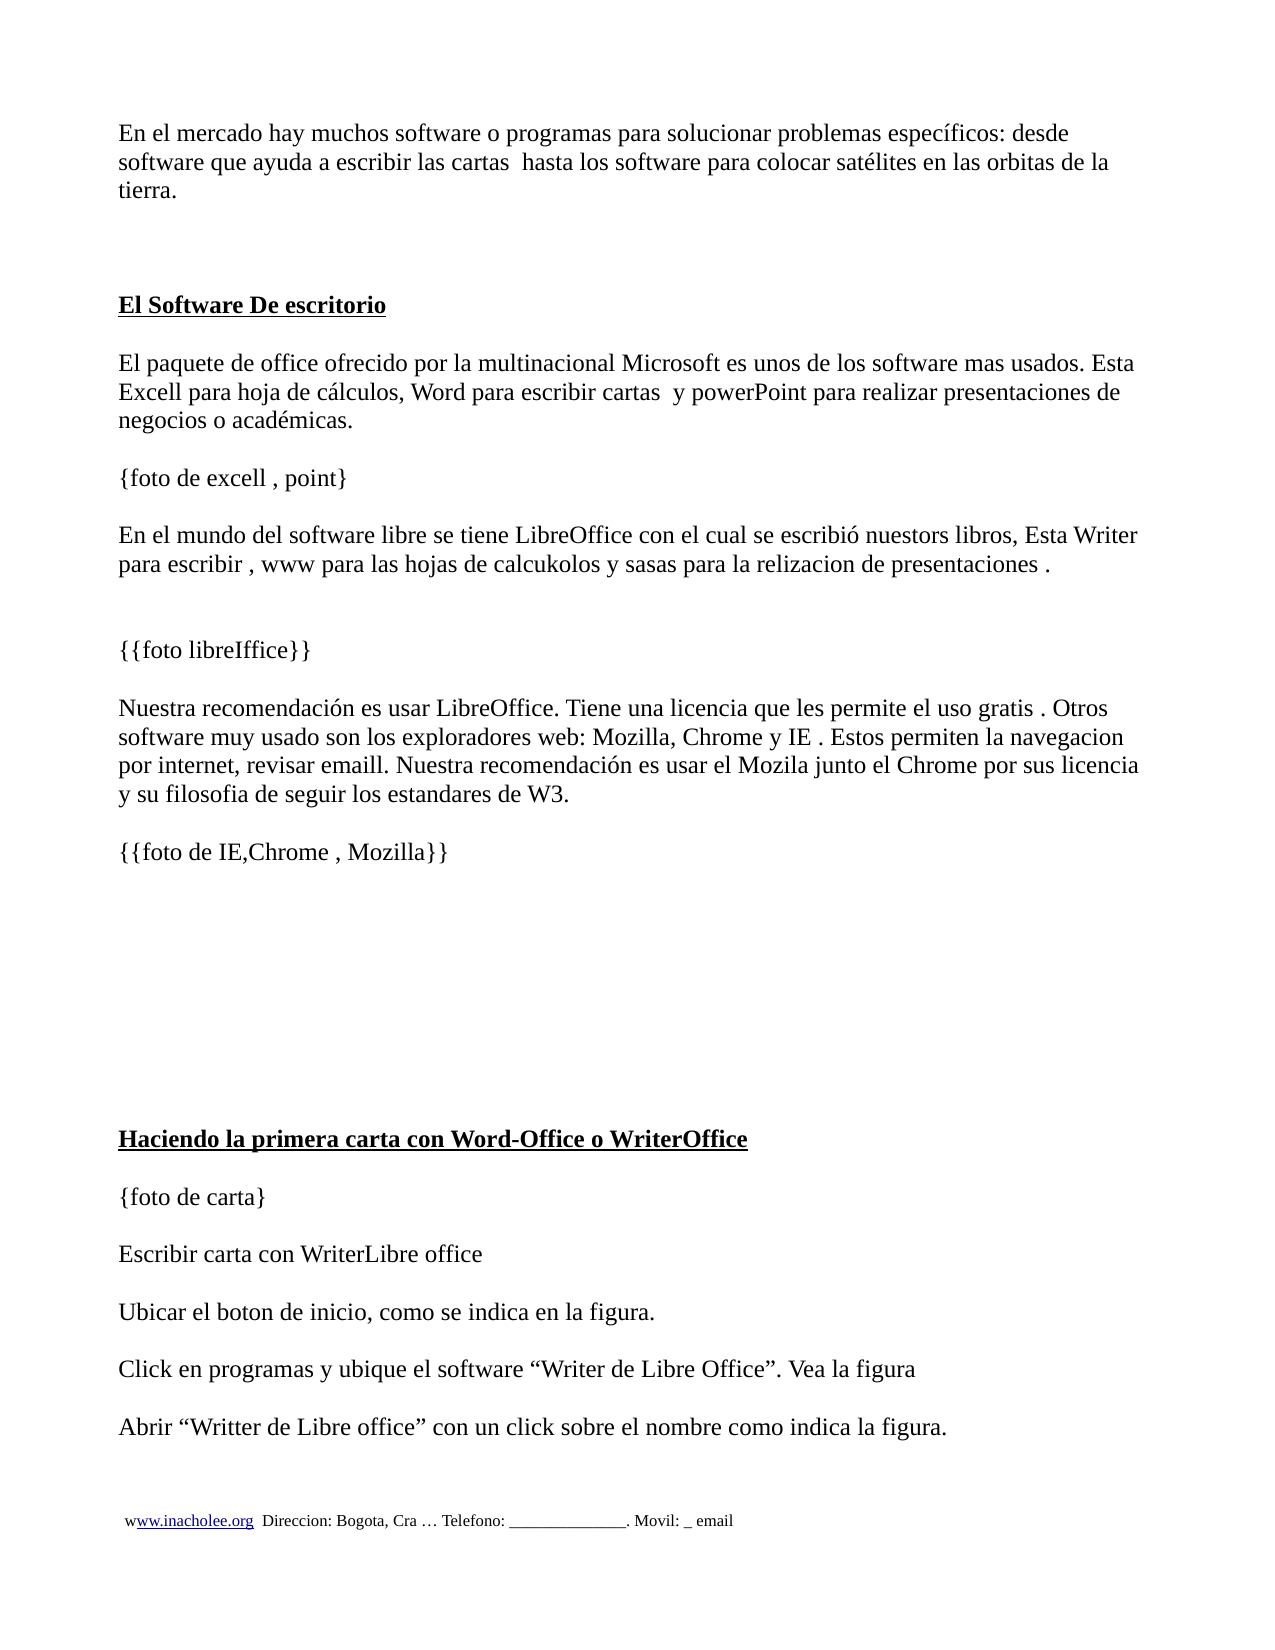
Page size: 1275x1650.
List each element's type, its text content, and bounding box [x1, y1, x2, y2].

text El Software De escritorio [118, 291, 1157, 319]
text Escribir carta con WriterLibre office [118, 1239, 1157, 1268]
text {foto de carta} [118, 1182, 1157, 1211]
text Abrir “Writter de Libre office” con un click sobre el nombre como indica la figura. [118, 1412, 1157, 1441]
text En el mercado hay muchos software o programas para solucionar problemas específicos: desde software que ayuda a escribir las cartas hasta los software para colocar satélites en las orbitas de la tierra. [118, 118, 1157, 204]
text {{foto de IE,Chrome , Mozilla}} [118, 837, 1157, 866]
text Click en programas y ubique el software “Writer de Libre Office”. Vea la figura [118, 1354, 1157, 1383]
text Haciendo la primera carta con Word-Office o WriterOffice [118, 1124, 1157, 1153]
text Ubicar el boton de inicio, como se indica en la figura. [118, 1297, 1157, 1326]
text El paquete de office ofrecido por la multinacional Microsoft es unos de los software mas usados. Esta Excell para hoja de cálculos, Word para escribir cartas y powerPoint para realizar presentaciones de negocios o académicas. [118, 348, 1157, 434]
text En el mundo del software libre se tiene LibreOffice con el cual se escribió nuestors libros, Esta Writer para escribir , www para las hojas de calcukolos y sasas para la relizacion de presentaciones . [118, 521, 1157, 578]
text {foto de excell , point} [118, 463, 1157, 492]
text {{foto libreIffice}} [118, 636, 1157, 664]
text Nuestra recomendación es usar LibreOffice. Tiene una licencia que les permite el uso gratis . Otros software muy usado son los exploradores web: Mozilla, Chrome y IE . Estos permiten la navegacion por internet, revisar emaill. Nuestra recomendación es usar el Mozila junto el Chrome por sus licencia y su filosofia de seguir los estandares de W3. [118, 693, 1157, 808]
